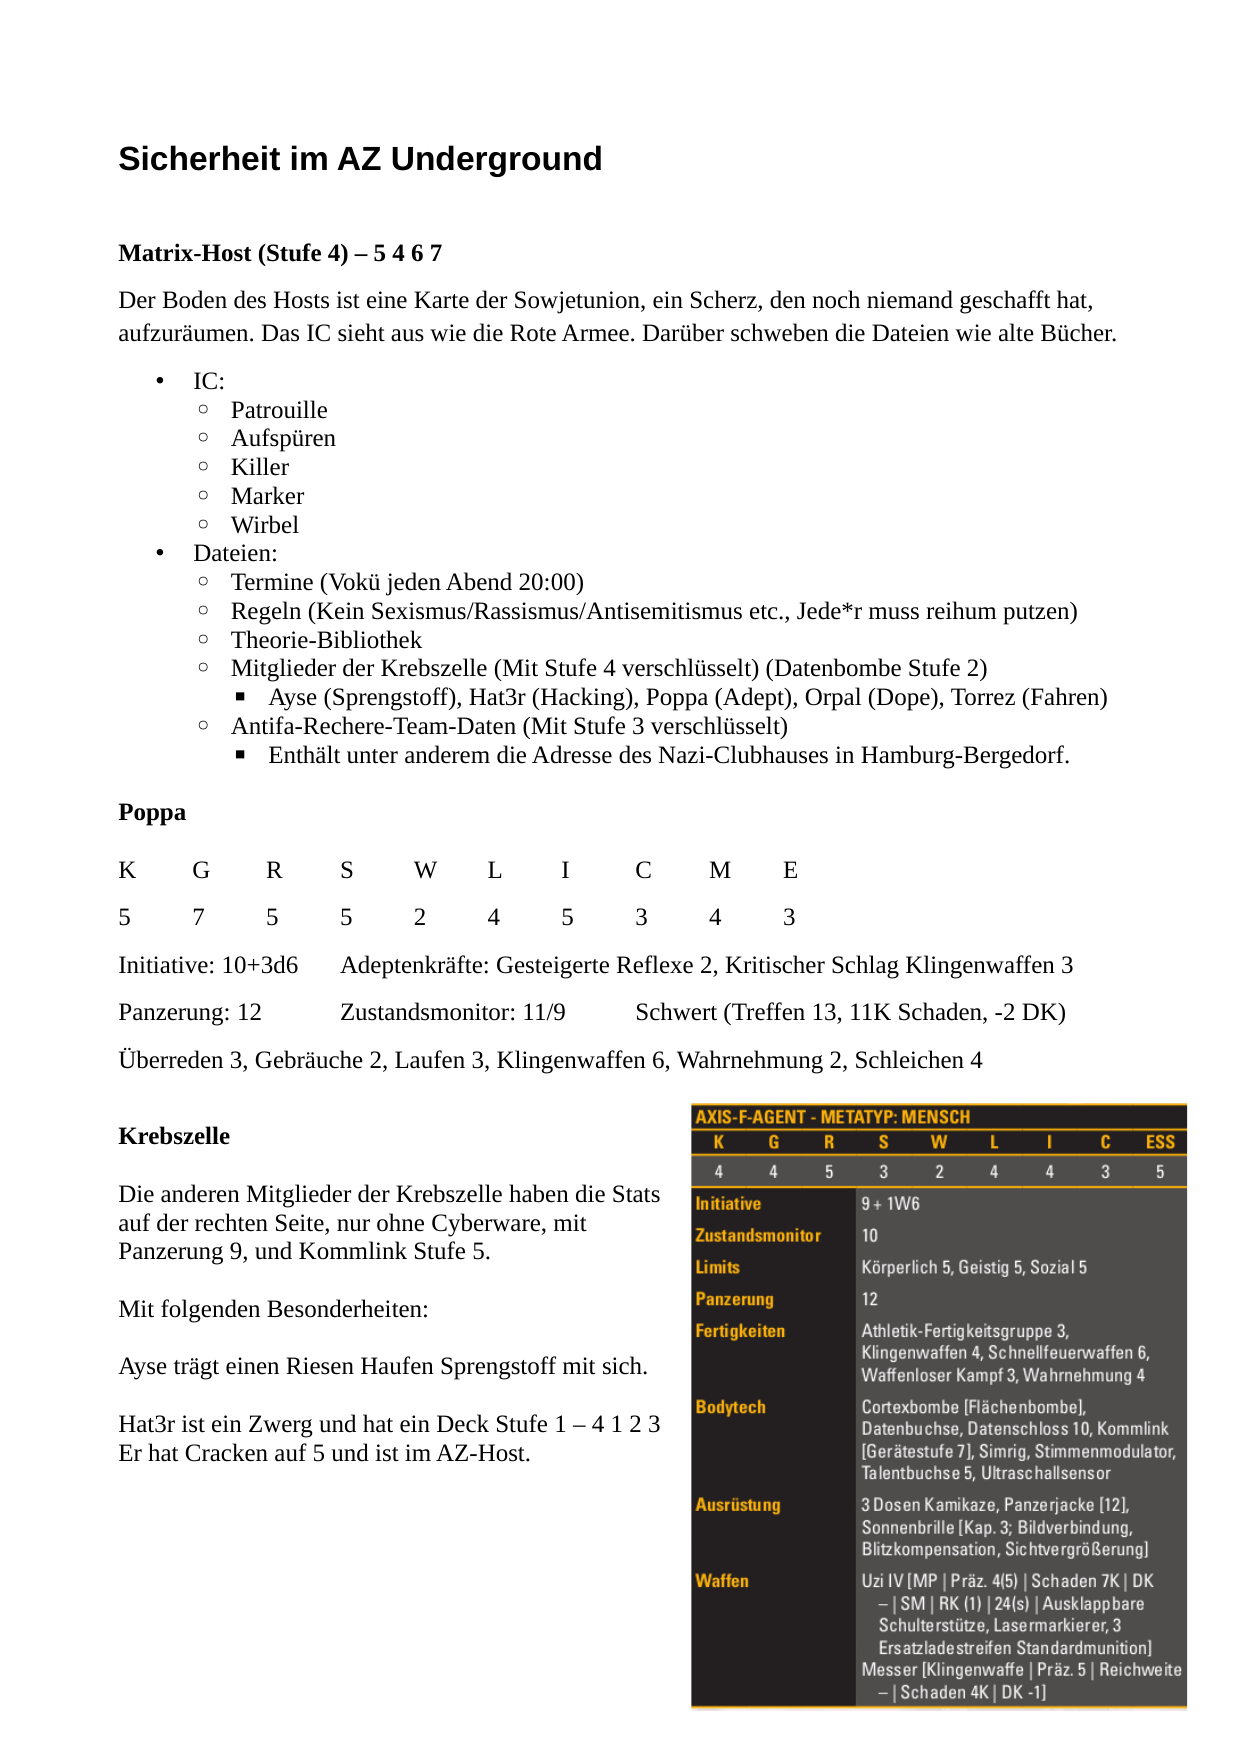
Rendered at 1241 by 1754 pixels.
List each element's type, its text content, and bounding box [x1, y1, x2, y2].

text Krebszelle [118, 1121, 691, 1150]
text Er hat Cracken auf 5 und ist im AZ-Host. [118, 1438, 691, 1466]
list Termine (Vokü jeden Abend 20:00) [193, 567, 1122, 596]
text Mit folgenden Besonderheiten: [118, 1294, 691, 1323]
list Antifa-Rechere-Team-Daten (Mit Stufe 3 verschlüsselt) [193, 711, 1122, 740]
list Killer [193, 452, 1122, 481]
text Überreden 3, Gebräuche 2, Laufen 3, Klingenwaffen 6, Wahrnehmung 2, Schleichen 4 [118, 1045, 1122, 1074]
text Der Boden des Hosts ist eine Karte der Sowjetunion, ein Scherz, den noch niemand geschafft hat, aufzuräumen. Das IC sieht aus wie die Rote Armee. Darüber schweben die Dateien wie alte Bücher. [118, 285, 1122, 347]
text Initiative: 10+3d6 Adeptenkräfte: Gesteigerte Reflexe 2, Kritischer Schlag Klingenwaffen 3 [118, 950, 1122, 979]
list IC: [156, 366, 1122, 395]
text Matrix-Host (Stufe 4) – 5 4 6 7 [118, 238, 1122, 266]
text Panzerung: 12 Zustandsmonitor: 11/9 Schwert (Treffen 13, 11K Schaden, -2 DK) [118, 997, 1122, 1026]
list Regeln (Kein Sexismus/Rassismus/Antisemitismus etc., Jede*r muss reihum putzen) [193, 596, 1122, 625]
list Patrouille [193, 395, 1122, 423]
list Theorie-Bibliothek [193, 625, 1122, 653]
list Wirbel [193, 510, 1122, 538]
text Die anderen Mitglieder der Krebszelle haben die Stats auf der rechten Seite, nur ohne Cyberware, mit Panzerung 9, und Kommlink Stufe 5. [118, 1179, 691, 1265]
list Mitglieder der Krebszelle (Mit Stufe 4 verschlüsselt) (Datenbombe Stufe 2) [193, 653, 1122, 682]
subtitle Sicherheit im AZ Underground [118, 139, 1122, 178]
text Poppa [118, 797, 1122, 826]
text Hat3r ist ein Zwerg und hat ein Deck Stufe 1 – 4 1 2 3 [118, 1409, 691, 1438]
text 5 7 5 5 2 4 5 3 4 3 [118, 902, 1122, 931]
list Ayse (Sprengstoff), Hat3r (Hacking), Poppa (Adept), Orpal (Dope), Torrez (Fahren) [231, 682, 1122, 711]
list Marker [193, 481, 1122, 510]
list Aufspüren [193, 423, 1122, 452]
picture [691, 1103, 1188, 1711]
list Dateien: [156, 538, 1122, 567]
text K G R S W L I C M E [118, 855, 1122, 883]
list Enthält unter anderem die Adresse des Nazi-Clubhauses in Hamburg-Bergedorf. [231, 740, 1122, 768]
text Ayse trägt einen Riesen Haufen Sprengstoff mit sich. [118, 1351, 691, 1380]
